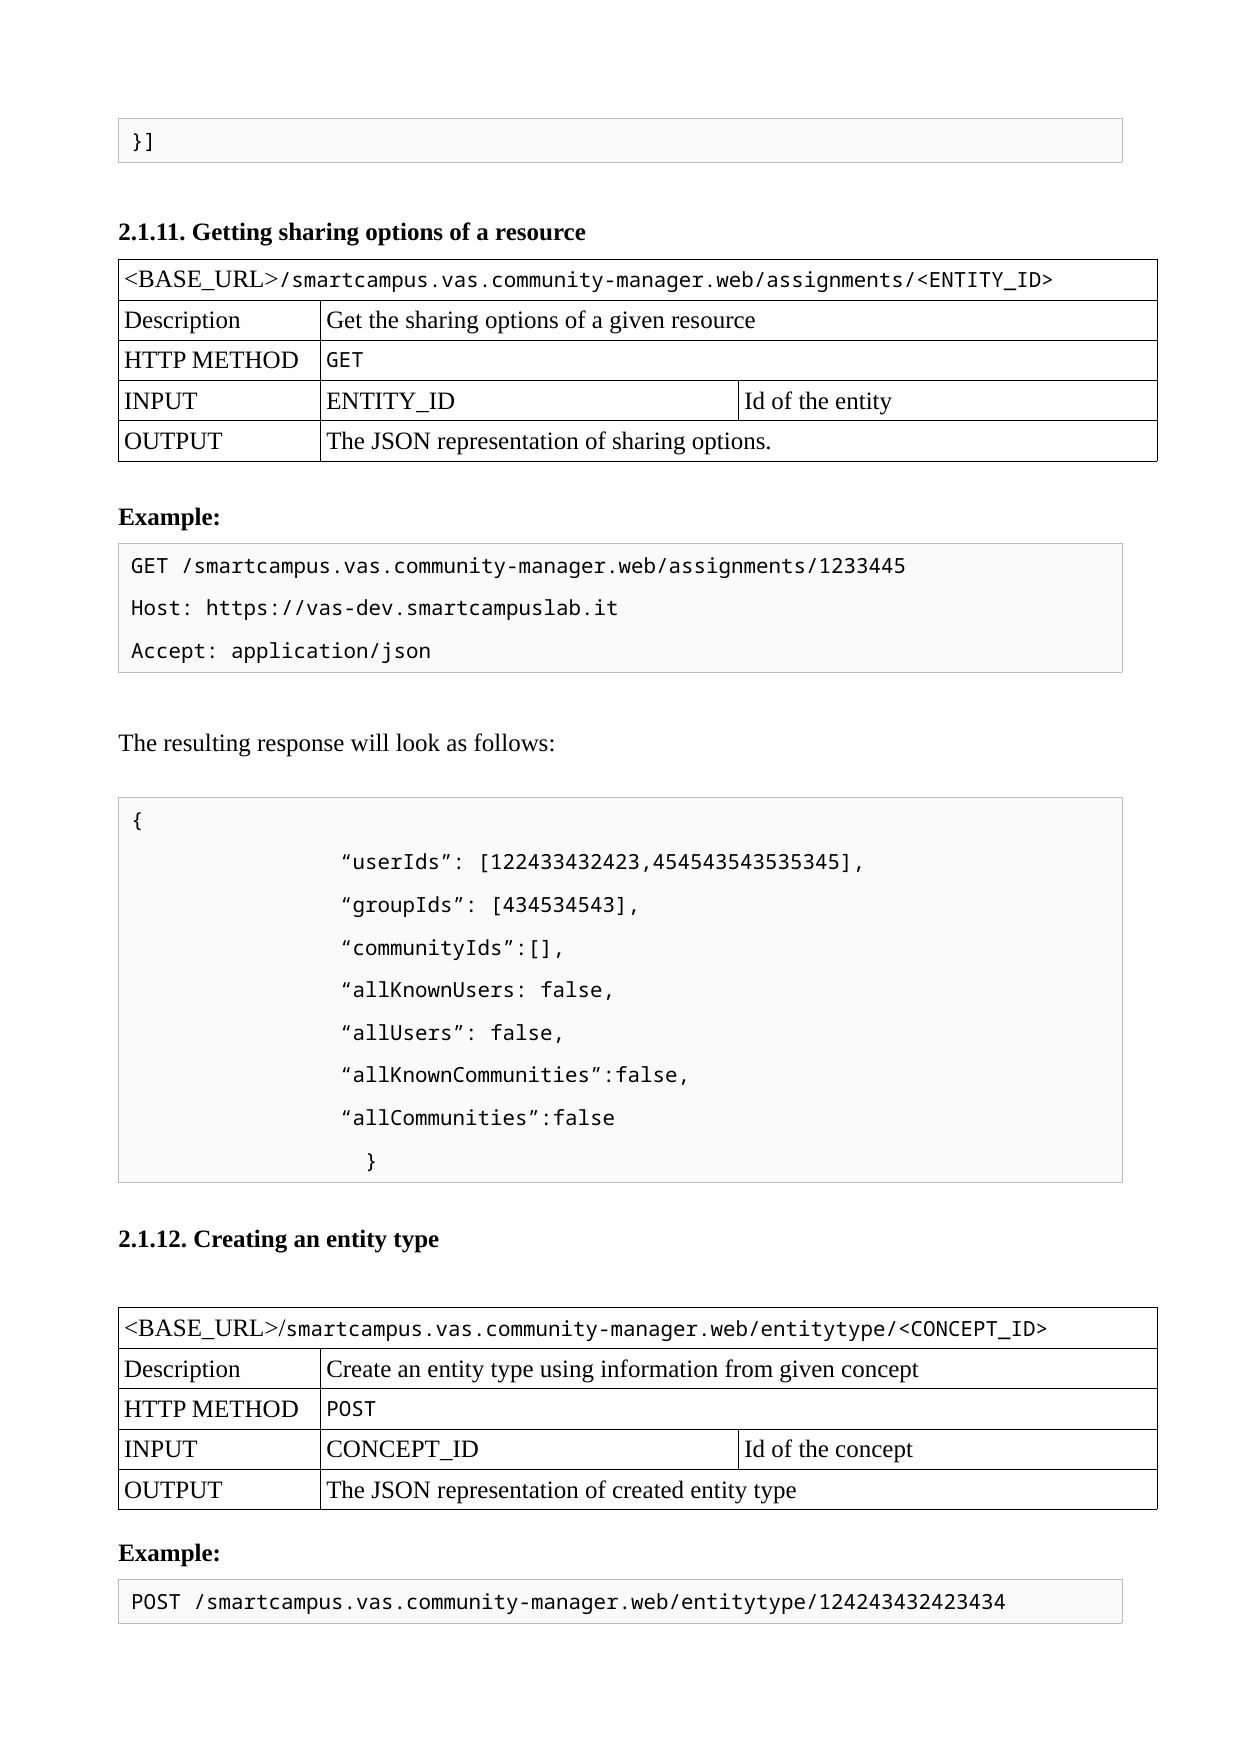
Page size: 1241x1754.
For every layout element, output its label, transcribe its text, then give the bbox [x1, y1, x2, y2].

table_cell INPUT [119, 381, 320, 420]
text 2.1.11. Getting sharing options of a resource [118, 217, 1122, 246]
text “groupIds”: [434534543], [119, 882, 1122, 918]
text { [119, 798, 1122, 833]
text Example: [118, 502, 1122, 531]
text “allUsers”: false, [119, 1010, 1122, 1046]
table_header <BASE_URL>/smartcampus.vas.community-manager.web/assignments/<ENTITY_ID> [119, 260, 1157, 299]
table_cell OUTPUT [119, 1470, 320, 1509]
table_cell INPUT [119, 1430, 320, 1469]
text }] [119, 119, 1122, 162]
text “allKnownUsers: false, [119, 968, 1122, 1004]
table_cell HTTP METHOD [119, 1389, 320, 1428]
text “userIds”: [122433432423,454543543535345], [119, 840, 1122, 876]
table_cell Get the sharing options of a given resource [321, 301, 1157, 340]
text “allCommunities”:false [119, 1096, 1122, 1132]
table_cell Id of the concept [739, 1430, 1157, 1469]
text “allKnownCommunities”:false, [119, 1053, 1122, 1089]
table_cell POST [321, 1389, 1157, 1428]
text The resulting response will look as follows: [118, 728, 1122, 756]
table_cell ENTITY_ID [321, 381, 738, 420]
table_cell GET [321, 341, 1157, 380]
text Accept: application/json [119, 628, 1122, 672]
text “communityIds”:[], [119, 925, 1122, 961]
text Host: https://vas-dev.smartcampuslab.it [119, 586, 1122, 622]
table_cell The JSON representation of created entity type [321, 1470, 1157, 1509]
table_cell Description [119, 1349, 320, 1388]
table_header <BASE_URL>/smartcampus.vas.community-manager.web/entitytype/<CONCEPT_ID> [119, 1308, 1157, 1348]
text POST /smartcampus.vas.community-manager.web/entitytype/124243432423434 [119, 1580, 1122, 1623]
table_cell OUTPUT [119, 421, 320, 461]
text Example: [118, 1538, 1122, 1567]
table_cell Description [119, 301, 320, 340]
table_cell CONCEPT_ID [321, 1430, 738, 1469]
table_cell HTTP METHOD [119, 341, 320, 380]
table_cell Id of the entity [739, 381, 1157, 420]
table_cell Create an entity type using information from given concept [321, 1349, 1157, 1388]
text GET /smartcampus.vas.community-manager.web/assignments/1233445 [119, 544, 1122, 579]
text } [119, 1138, 1122, 1182]
text 2.1.12. Creating an entity type [118, 1224, 1122, 1253]
table_cell The JSON representation of sharing options. [321, 421, 1157, 461]
